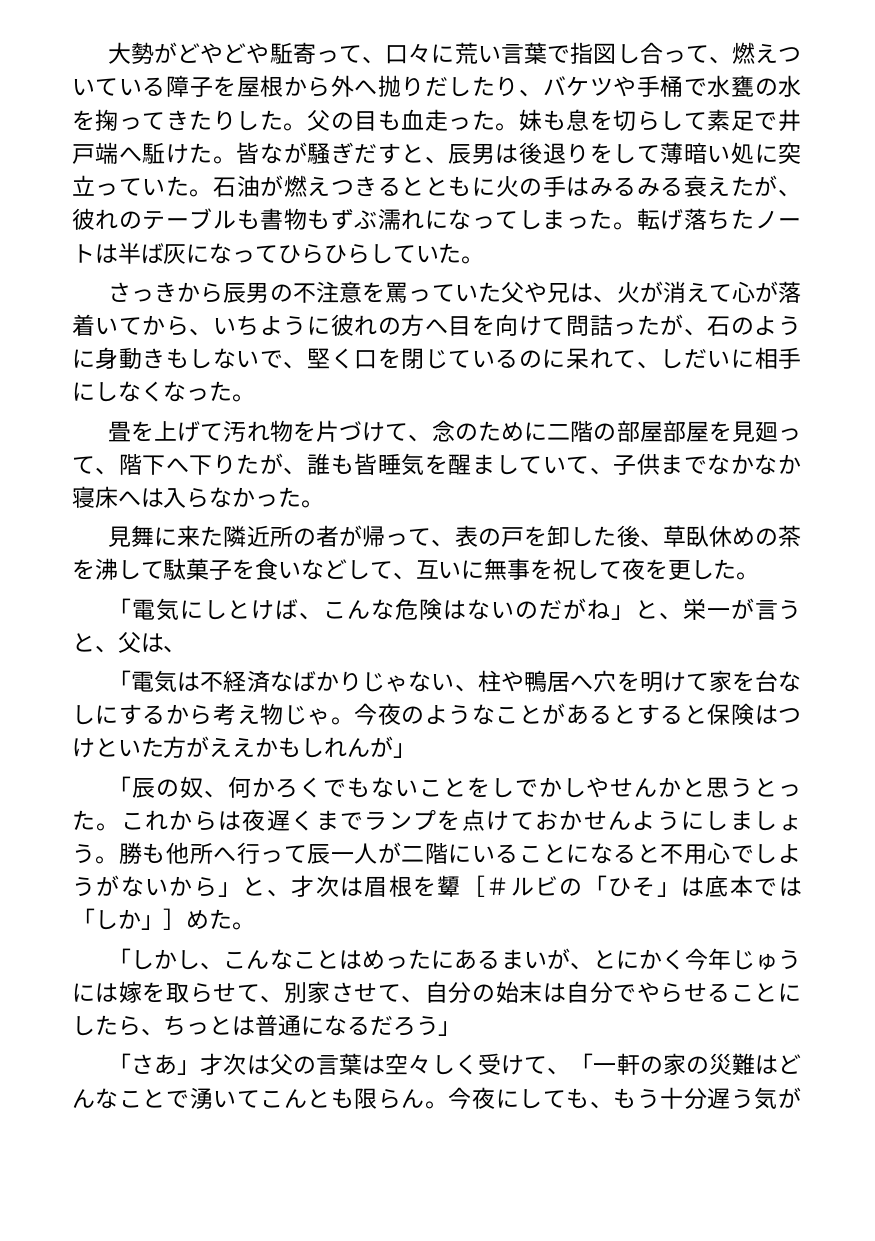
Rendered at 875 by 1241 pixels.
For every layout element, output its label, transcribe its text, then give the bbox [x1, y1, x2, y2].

text 「辰の奴、何かろくでもないことをしでかしやせんかと思うとった。これからは夜遅くまでランプを点けておかせんようにしましょう。勝も他所へ行って辰一人が二階にいることになると不用心でしようがないから」と、才次は眉根を顰［＃ルビの「ひそ」は底本では「しか」］めた。 [72, 769, 802, 936]
text 見舞に来た隣近所の者が帰って、表の戸を卸した後、草臥休めの茶を沸して駄菓子を食いなどして、互いに無事を祝して夜を更した。 [72, 519, 802, 586]
text 畳を上げて汚れ物を片づけて、念のために二階の部屋部屋を見廻って、階下へ下りたが、誰も皆睡気を醒ましていて、子供までなかなか寝床へは入らなかった。 [72, 413, 802, 513]
text 「しかし、こんなことはめったにあるまいが、とにかく今年じゅうには嫁を取らせて、別家させて、自分の始末は自分でやらせることにしたら、ちっとは普通になるだろう」 [72, 942, 802, 1041]
text 「電気は不経済なばかりじゃない、柱や鴨居へ穴を明けて家を台なしにするから考え物じゃ。今夜のようなことがあるとすると保険はつけといた方がええかもしれんが」 [72, 664, 802, 763]
text さっきから辰男の不注意を罵っていた父や兄は、火が消えて心が落着いてから、いちように彼れの方へ目を向けて問詰ったが、石のように身動きもしないで、堅く口を閉じているのに呆れて、しだいに相手にしなくなった。 [72, 274, 802, 407]
text 大勢がどやどや駈寄って、口々に荒い言葉で指図し合って、燃えついている障子を屋根から外へ抛りだしたり、バケツや手桶で水甕の水を掬ってきたりした。父の目も血走った。妹も息を切らして素足で井戸端へ駈けた。皆なが騒ぎだすと、辰男は後退りをして薄暗い処に突立っていた。石油が燃えつきるとともに火の手はみるみる衰えたが、彼れのテーブルも書物もずぶ濡れになってしまった。転げ落ちたノートは半ば灰になってひらひらしていた。 [72, 36, 802, 269]
text 「さあ」才次は父の言葉は空々しく受けて、「一軒の家の災難はどんなことで湧いてこんとも限らん。今夜にしても、もう十分遅う気が [72, 1047, 802, 1114]
text 「電気にしとけば、こんな危険はないのだがね」と、栄一が言うと、父は、 [72, 591, 802, 658]
